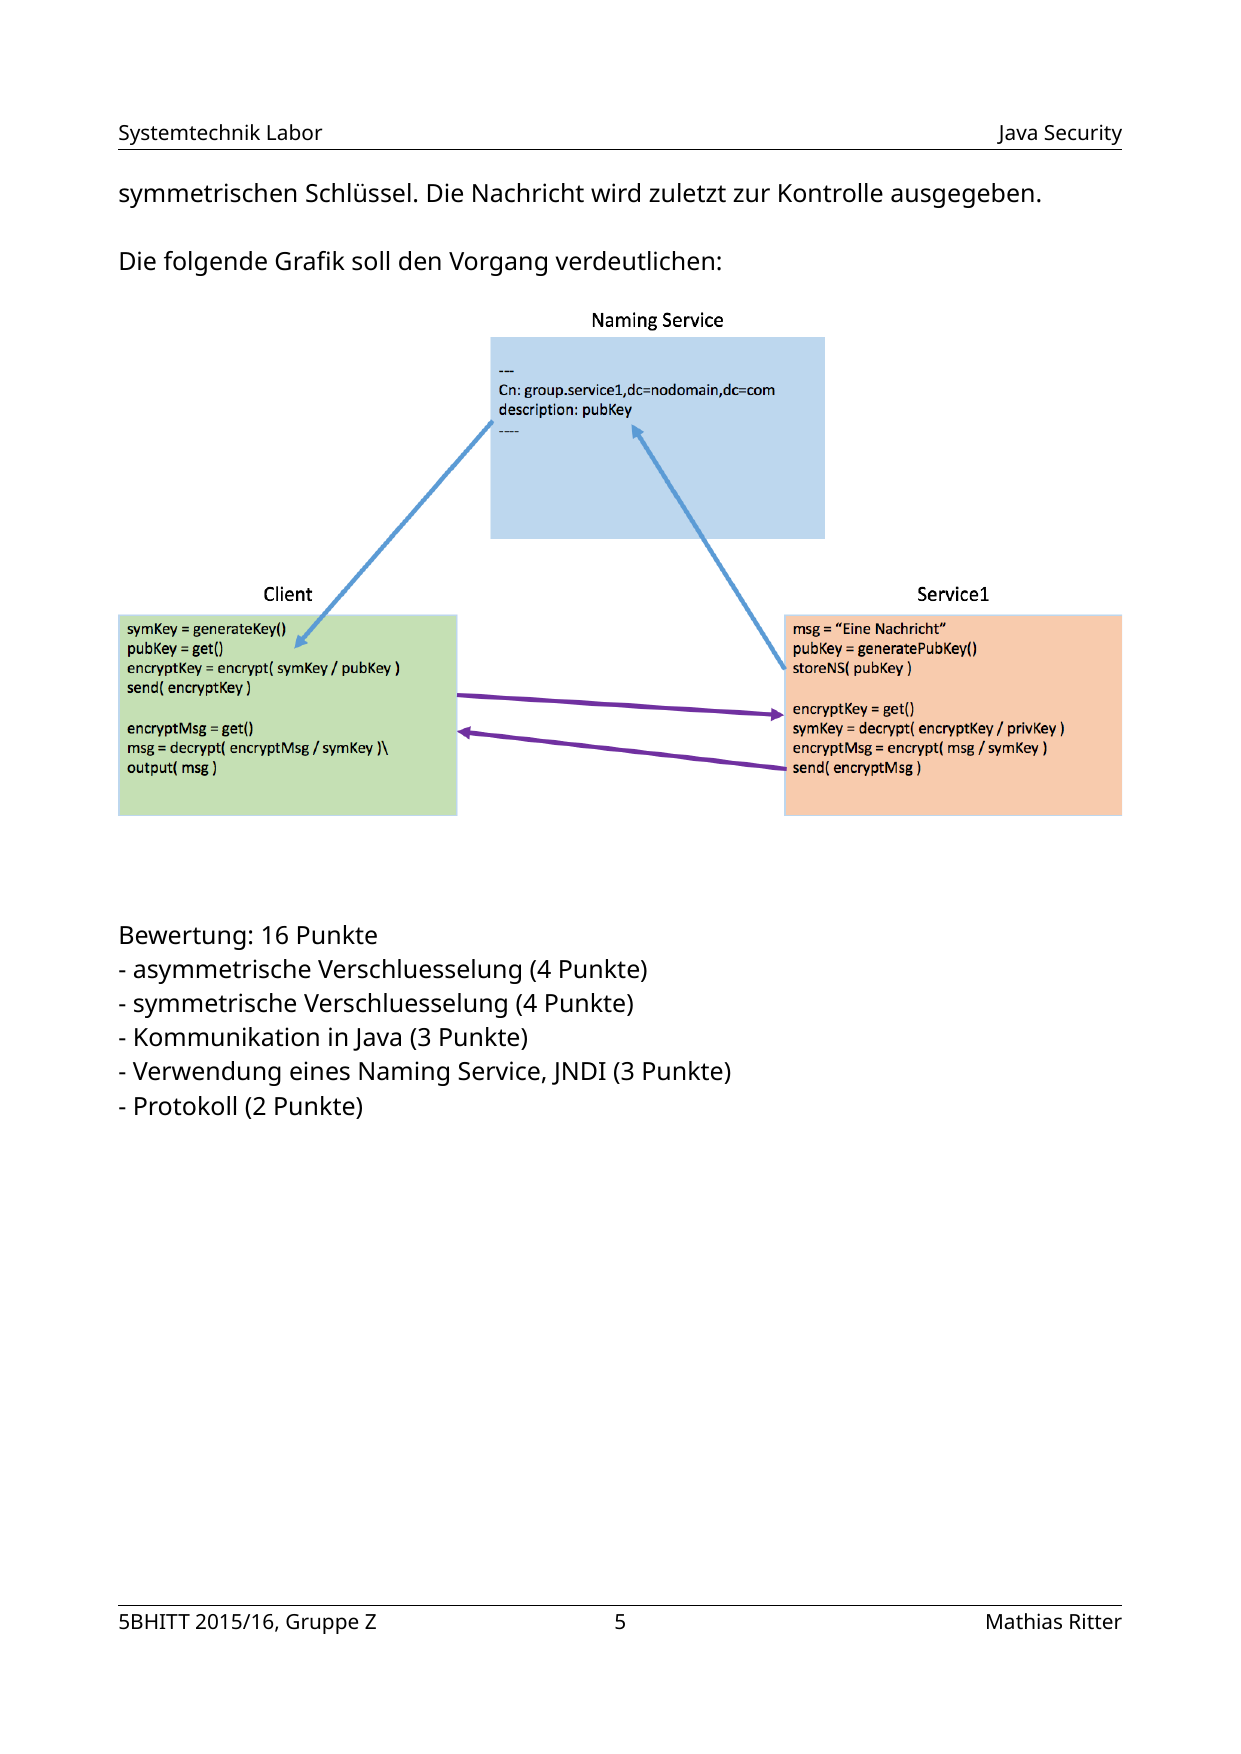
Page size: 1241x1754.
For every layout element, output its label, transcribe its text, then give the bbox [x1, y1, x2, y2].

text Bewertung: 16 Punkte [118, 918, 1122, 952]
text - symmetrische Verschluesselung (4 Punkte) [118, 986, 1122, 1020]
text Die folgende Grafik soll den Vorgang verdeutlichen: [118, 244, 1122, 278]
text - asymmetrische Verschluesselung (4 Punkte) [118, 952, 1122, 986]
text - Protokoll (2 Punkte) [118, 1088, 1122, 1122]
picture [118, 312, 1123, 816]
text - Kommunikation in Java (3 Punkte) [118, 1020, 1122, 1054]
text - Verwendung eines Naming Service, JNDI (3 Punkte) [118, 1054, 1122, 1088]
text symmetrischen Schlüssel. Die Nachricht wird zuletzt zur Kontrolle ausgegeben. [118, 176, 1122, 210]
